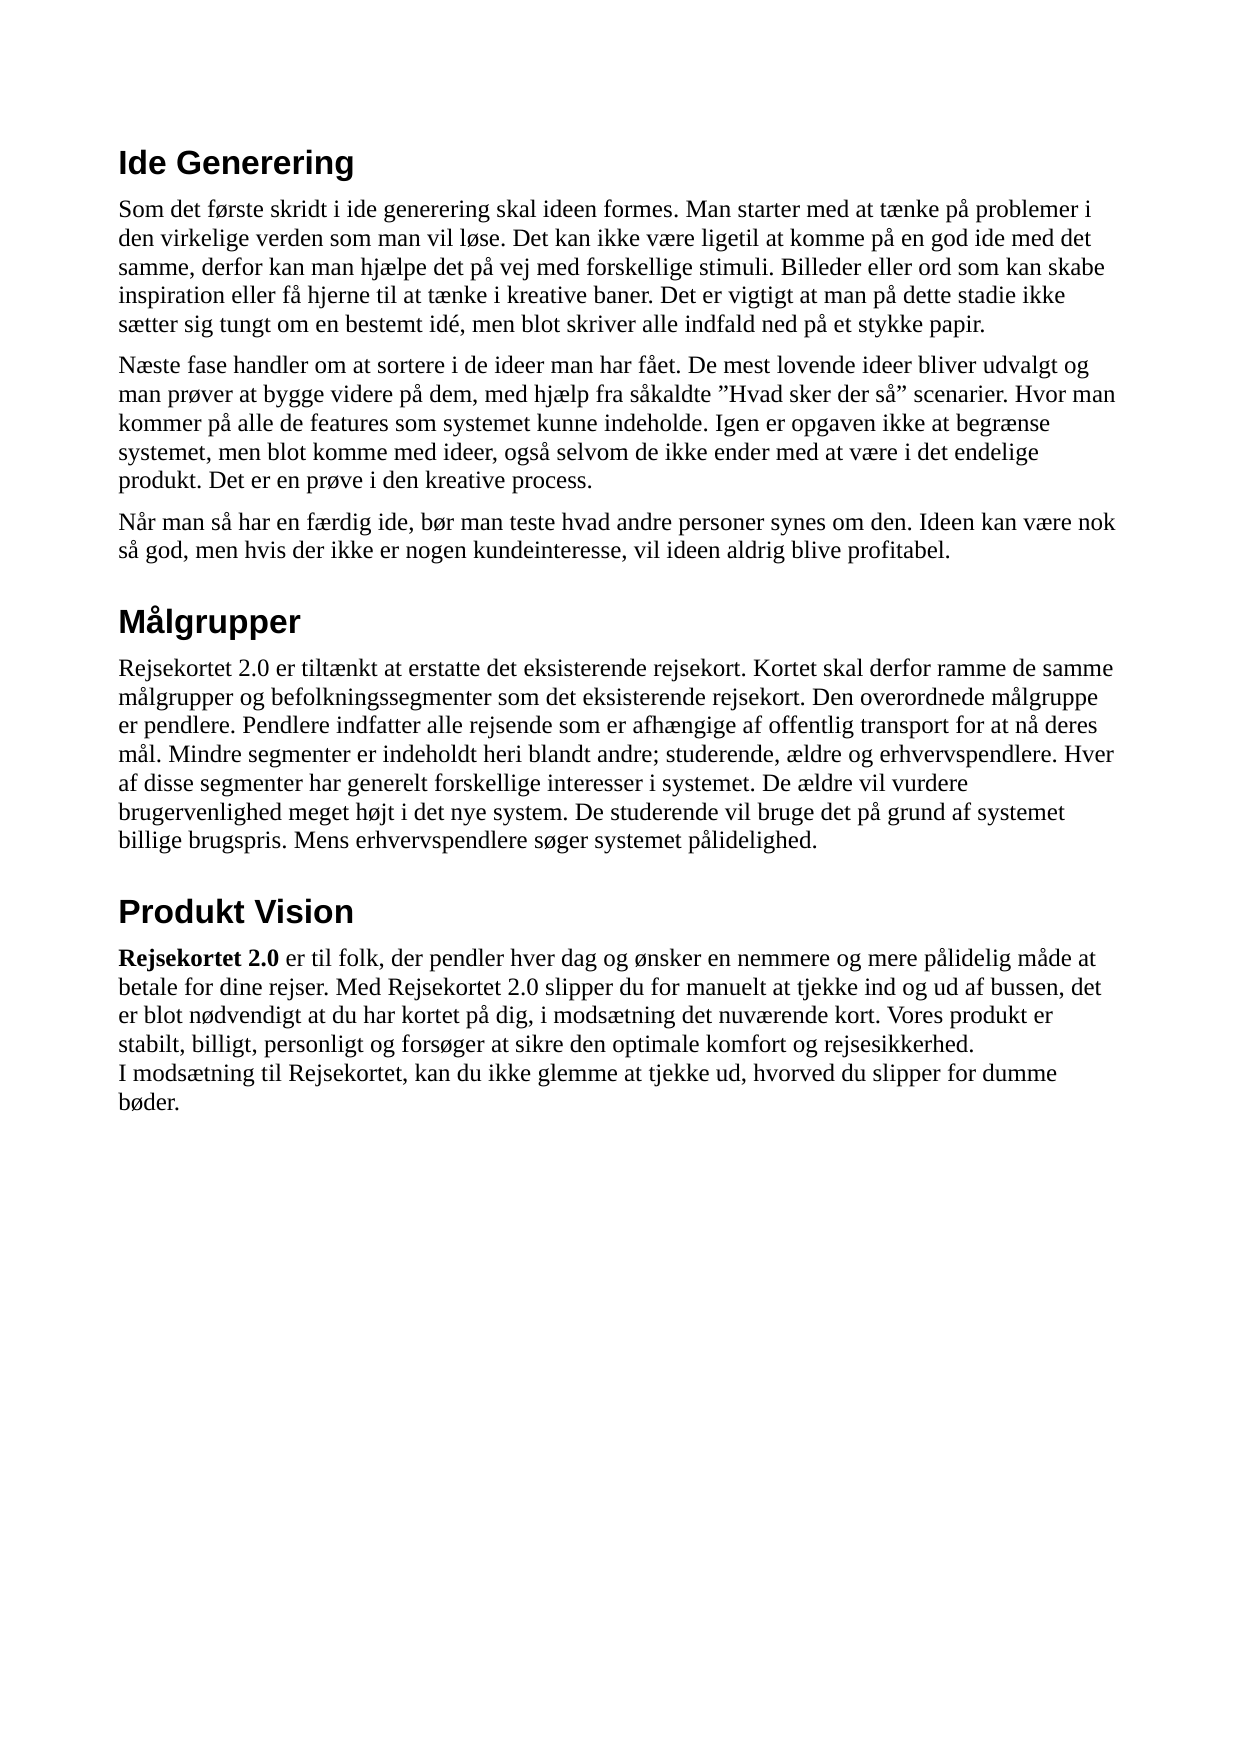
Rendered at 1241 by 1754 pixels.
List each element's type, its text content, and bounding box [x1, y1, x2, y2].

text I modsætning til Rejsekortet, kan du ikke glemme at tjekke ud, hvorved du slipper for dumme bøder. [118, 1058, 1122, 1115]
text Rejsekortet 2.0 er tiltænkt at erstatte det eksisterende rejsekort. Kortet skal derfor ramme de samme målgrupper og befolkningssegmenter som det eksisterende rejsekort. Den overordnede målgruppe er pendlere. Pendlere indfatter alle rejsende som er afhængige af offentlig transport for at nå deres mål. Mindre segmenter er indeholdt heri blandt andre; studerende, ældre og erhvervspendlere. Hver af disse segmenter har generelt forskellige interesser i systemet. De ældre vil vurdere brugervenlighed meget højt i det nye system. De studerende vil bruge det på grund af systemet billige brugspris. Mens erhvervspendlere søger systemet pålidelighed. [118, 653, 1122, 854]
text Som det første skridt i ide generering skal ideen formes. Man starter med at tænke på problemer i den virkelige verden som man vil løse. Det kan ikke være ligetil at komme på en god ide med det samme, derfor kan man hjælpe det på vej med forskellige stimuli. Billeder eller ord som kan skabe inspiration eller få hjerne til at tænke i kreative baner. Det er vigtigt at man på dette stadie ikke sætter sig tungt om en bestemt idé, men blot skriver alle indfald ned på et stykke papir. [118, 194, 1122, 338]
subtitle Produkt Vision [118, 892, 1122, 930]
subtitle Målgrupper [118, 602, 1122, 640]
text Rejsekortet 2.0 er til folk, der pendler hver dag og ønsker en nemmere og mere pålidelig måde at betale for dine rejser. Med Rejsekortet 2.0 slipper du for manuelt at tjekke ind og ud af bussen, det er blot nødvendigt at du har kortet på dig, i modsætning det nuværende kort. Vores produkt er stabilt, billigt, personligt og forsøger at sikre den optimale komfort og rejsesikkerhed. [118, 943, 1122, 1058]
text Næste fase handler om at sortere i de ideer man har fået. De mest lovende ideer bliver udvalgt og man prøver at bygge videre på dem, med hjælp fra såkaldte ”Hvad sker der så” scenarier. Hvor man kommer på alle de features som systemet kunne indeholde. Igen er opgaven ikke at begrænse systemet, men blot komme med ideer, også selvom de ikke ender med at være i det endelige produkt. Det er en prøve i den kreative process. [118, 351, 1122, 494]
text Når man så har en færdig ide, bør man teste hvad andre personer synes om den. Ideen kan være nok så god, men hvis der ikke er nogen kundeinteresse, vil ideen aldrig blive profitabel. [118, 507, 1122, 564]
subtitle Ide Generering [118, 143, 1122, 182]
